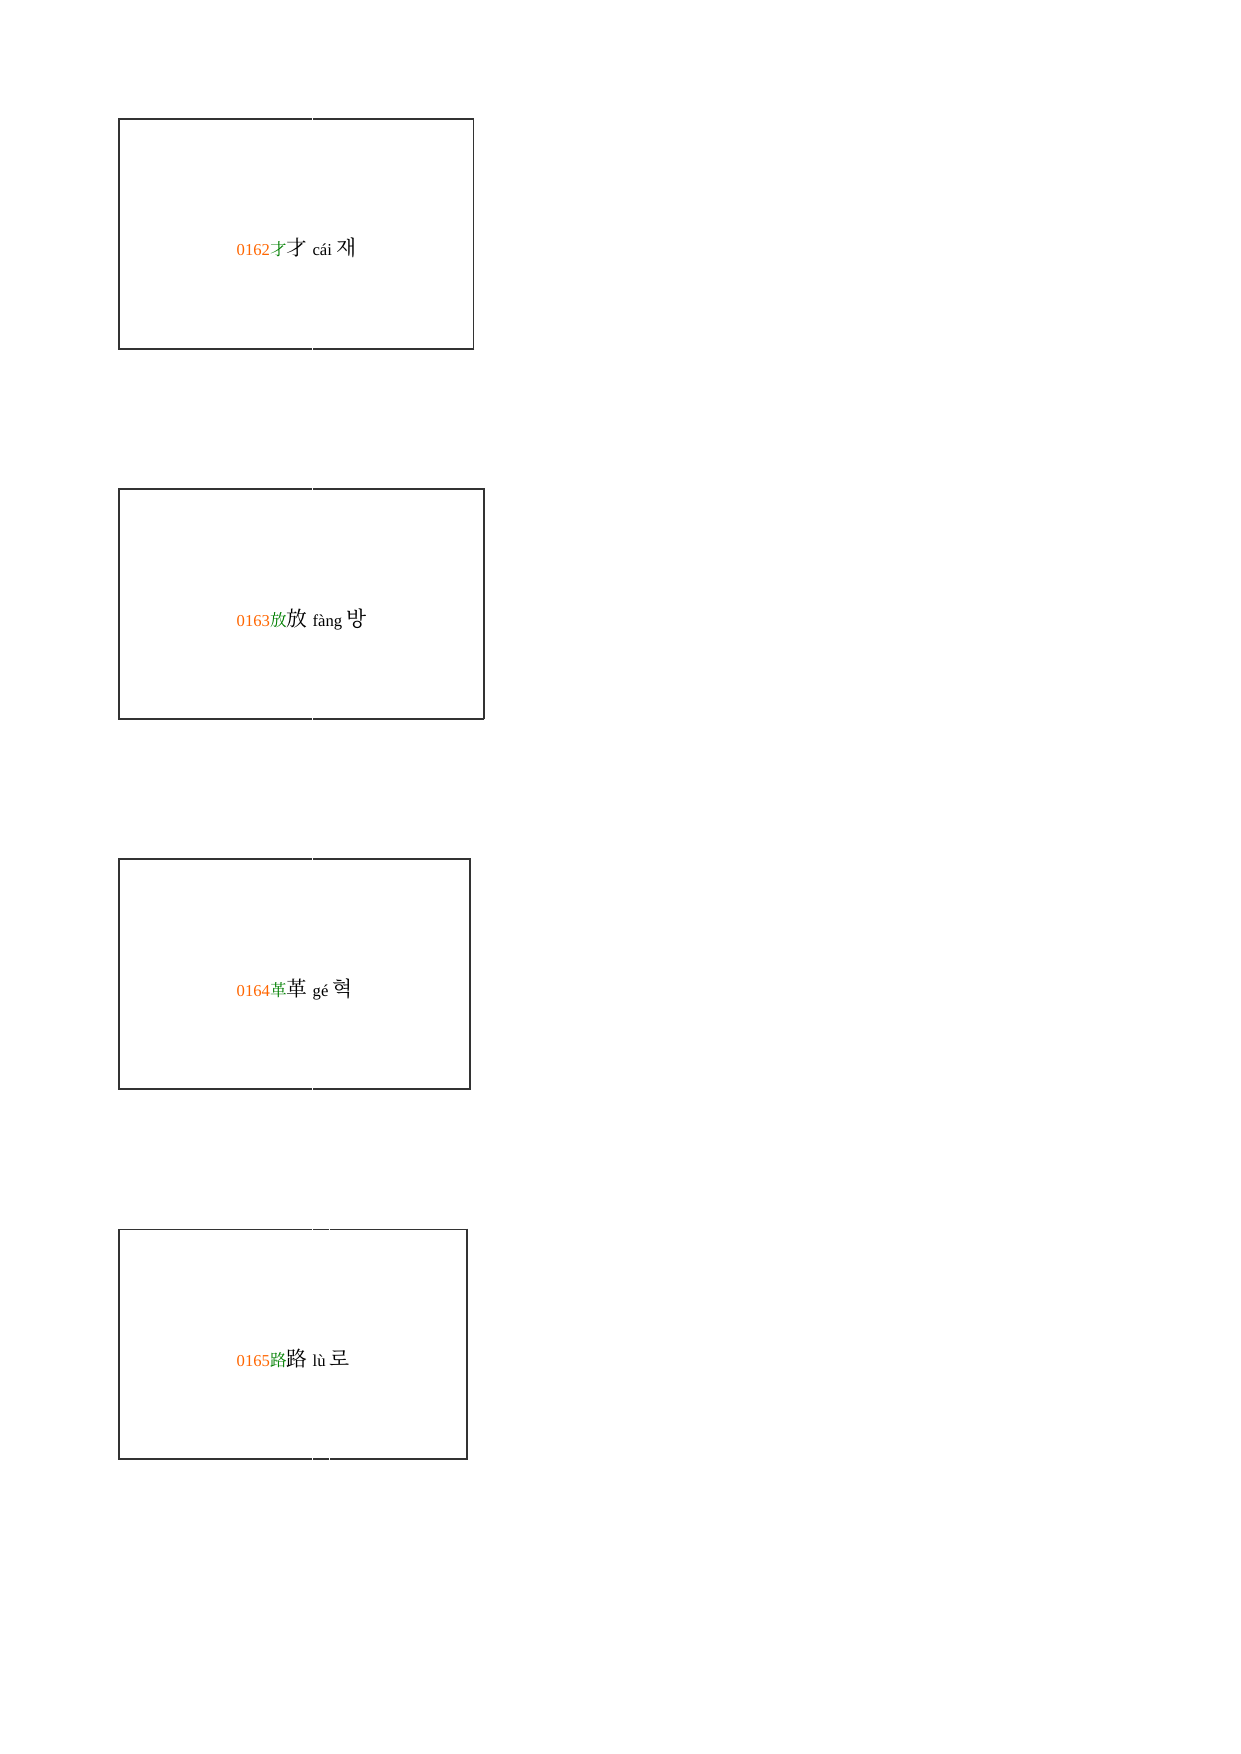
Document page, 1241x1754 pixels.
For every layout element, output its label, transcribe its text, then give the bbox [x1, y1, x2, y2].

text 0162才才 cái 재 [120, 119, 473, 349]
text 0164革革 gé 혁 [120, 859, 469, 1089]
text 0165路路 lù 로 [120, 1230, 466, 1459]
text [485, 488, 1122, 719]
text [474, 118, 1122, 349]
text [471, 858, 1122, 1090]
text [468, 1228, 1122, 1460]
text 0163放放 fàng 방 [120, 489, 483, 719]
